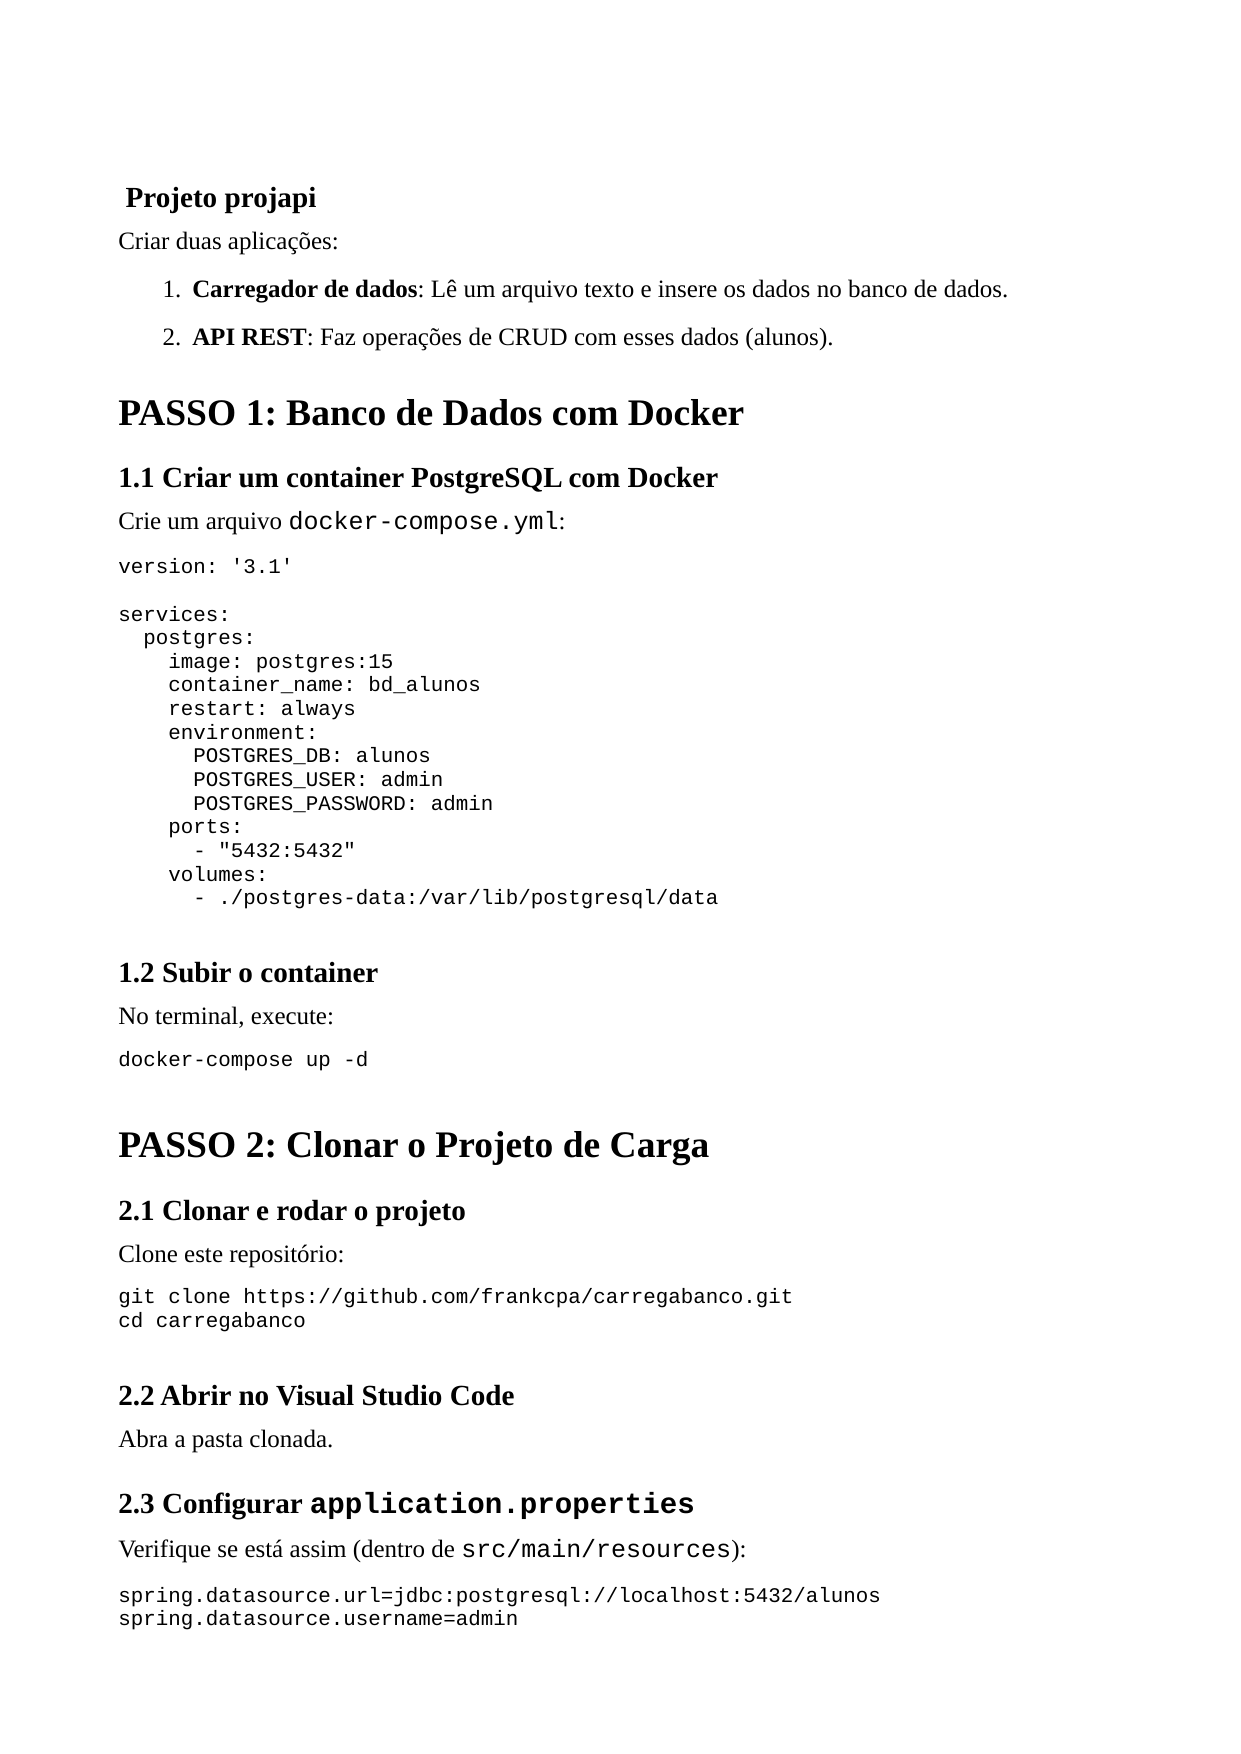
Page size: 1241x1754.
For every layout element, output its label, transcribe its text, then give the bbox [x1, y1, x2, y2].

subtitle 2.2 Abrir no Visual Studio Code [118, 1378, 1122, 1411]
subtitle PASSO 1: Banco de Dados com Docker [118, 390, 1122, 433]
text Clone este repositório: [118, 1239, 1122, 1268]
subtitle 2.3 Configurar application.properties [118, 1486, 1122, 1522]
subtitle 2.1 Clonar e rodar o projeto [118, 1193, 1122, 1226]
text - "5432:5432" [118, 840, 1122, 864]
text docker-compose up -d [118, 1049, 1122, 1072]
text Verifique se está assim (dentro de src/main/resources): [118, 1534, 1122, 1565]
text container_name: bd_alunos [118, 674, 1122, 698]
text postgres: [118, 627, 1122, 651]
text - ./postgres-data:/var/lib/postgresql/data [118, 887, 1122, 911]
list API REST: Faz operações de CRUD com esses dados (alunos). [162, 322, 1122, 350]
text environment: [118, 722, 1122, 745]
text git clone https://github.com/frankcpa/carregabanco.git [118, 1286, 1122, 1310]
subtitle 1.2 Subir o container [118, 955, 1122, 988]
text POSTGRES_DB: alunos [118, 745, 1122, 769]
text version: '3.1' [118, 556, 1122, 580]
subtitle Projeto projapi [118, 180, 1122, 214]
text Abra a pasta clonada. [118, 1424, 1122, 1453]
text POSTGRES_USER: admin [118, 769, 1122, 793]
text ports: [118, 816, 1122, 840]
text No terminal, execute: [118, 1001, 1122, 1030]
text volumes: [118, 864, 1122, 887]
subtitle 1.1 Criar um container PostgreSQL com Docker [118, 460, 1122, 494]
text spring.datasource.username=admin [118, 1608, 1122, 1632]
text Crie um arquivo docker-compose.yml: [118, 506, 1122, 537]
text restart: always [118, 698, 1122, 722]
text Criar duas aplicações: [118, 226, 1122, 255]
list Carregador de dados: Lê um arquivo texto e insere os dados no banco de dados. [162, 274, 1122, 303]
text image: postgres:15 [118, 651, 1122, 674]
text POSTGRES_PASSWORD: admin [118, 793, 1122, 816]
text cd carregabanco [118, 1310, 1122, 1334]
subtitle PASSO 2: Clonar o Projeto de Carga [118, 1123, 1122, 1166]
text services: [118, 603, 1122, 627]
text spring.datasource.url=jdbc:postgresql://localhost:5432/alunos [118, 1584, 1122, 1608]
